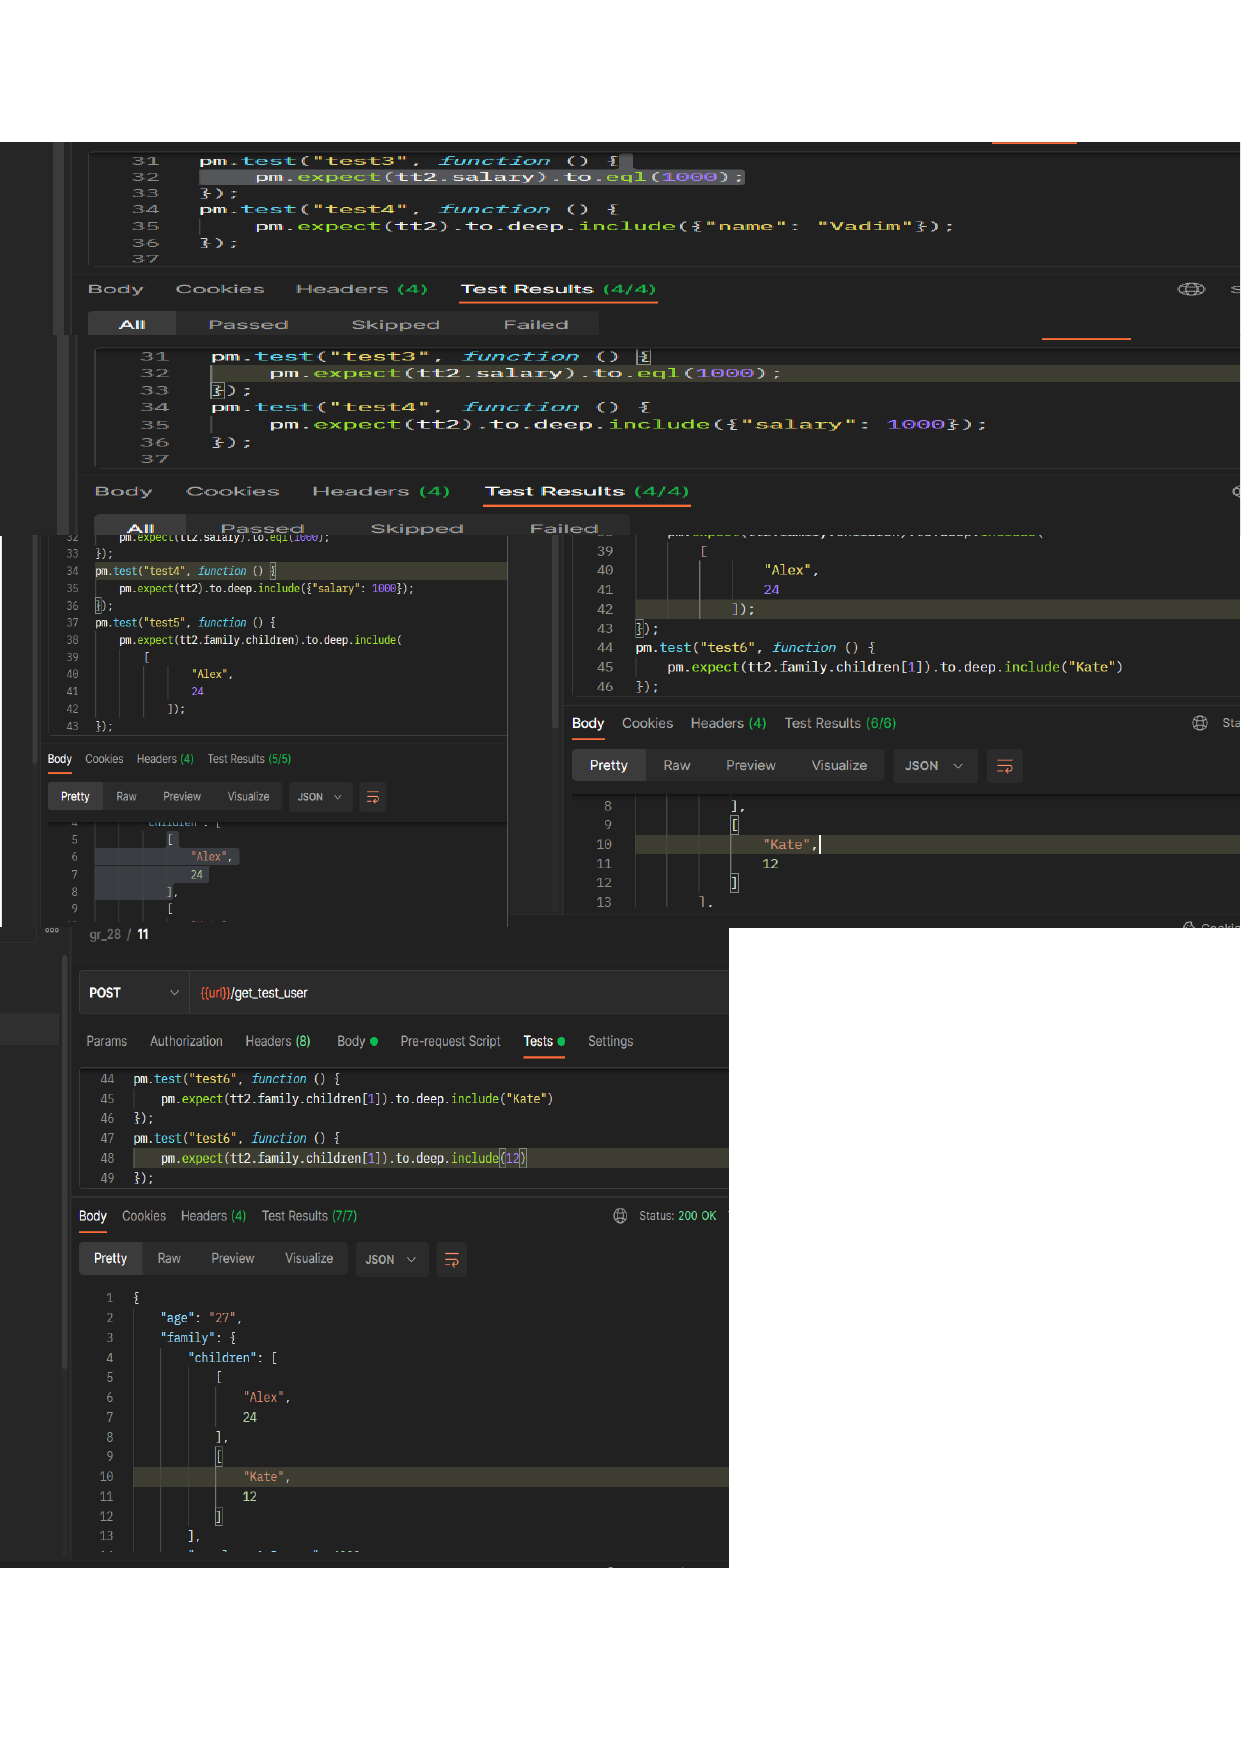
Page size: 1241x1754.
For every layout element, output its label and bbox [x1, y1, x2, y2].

picture [0, 142, 1171, 1568]
